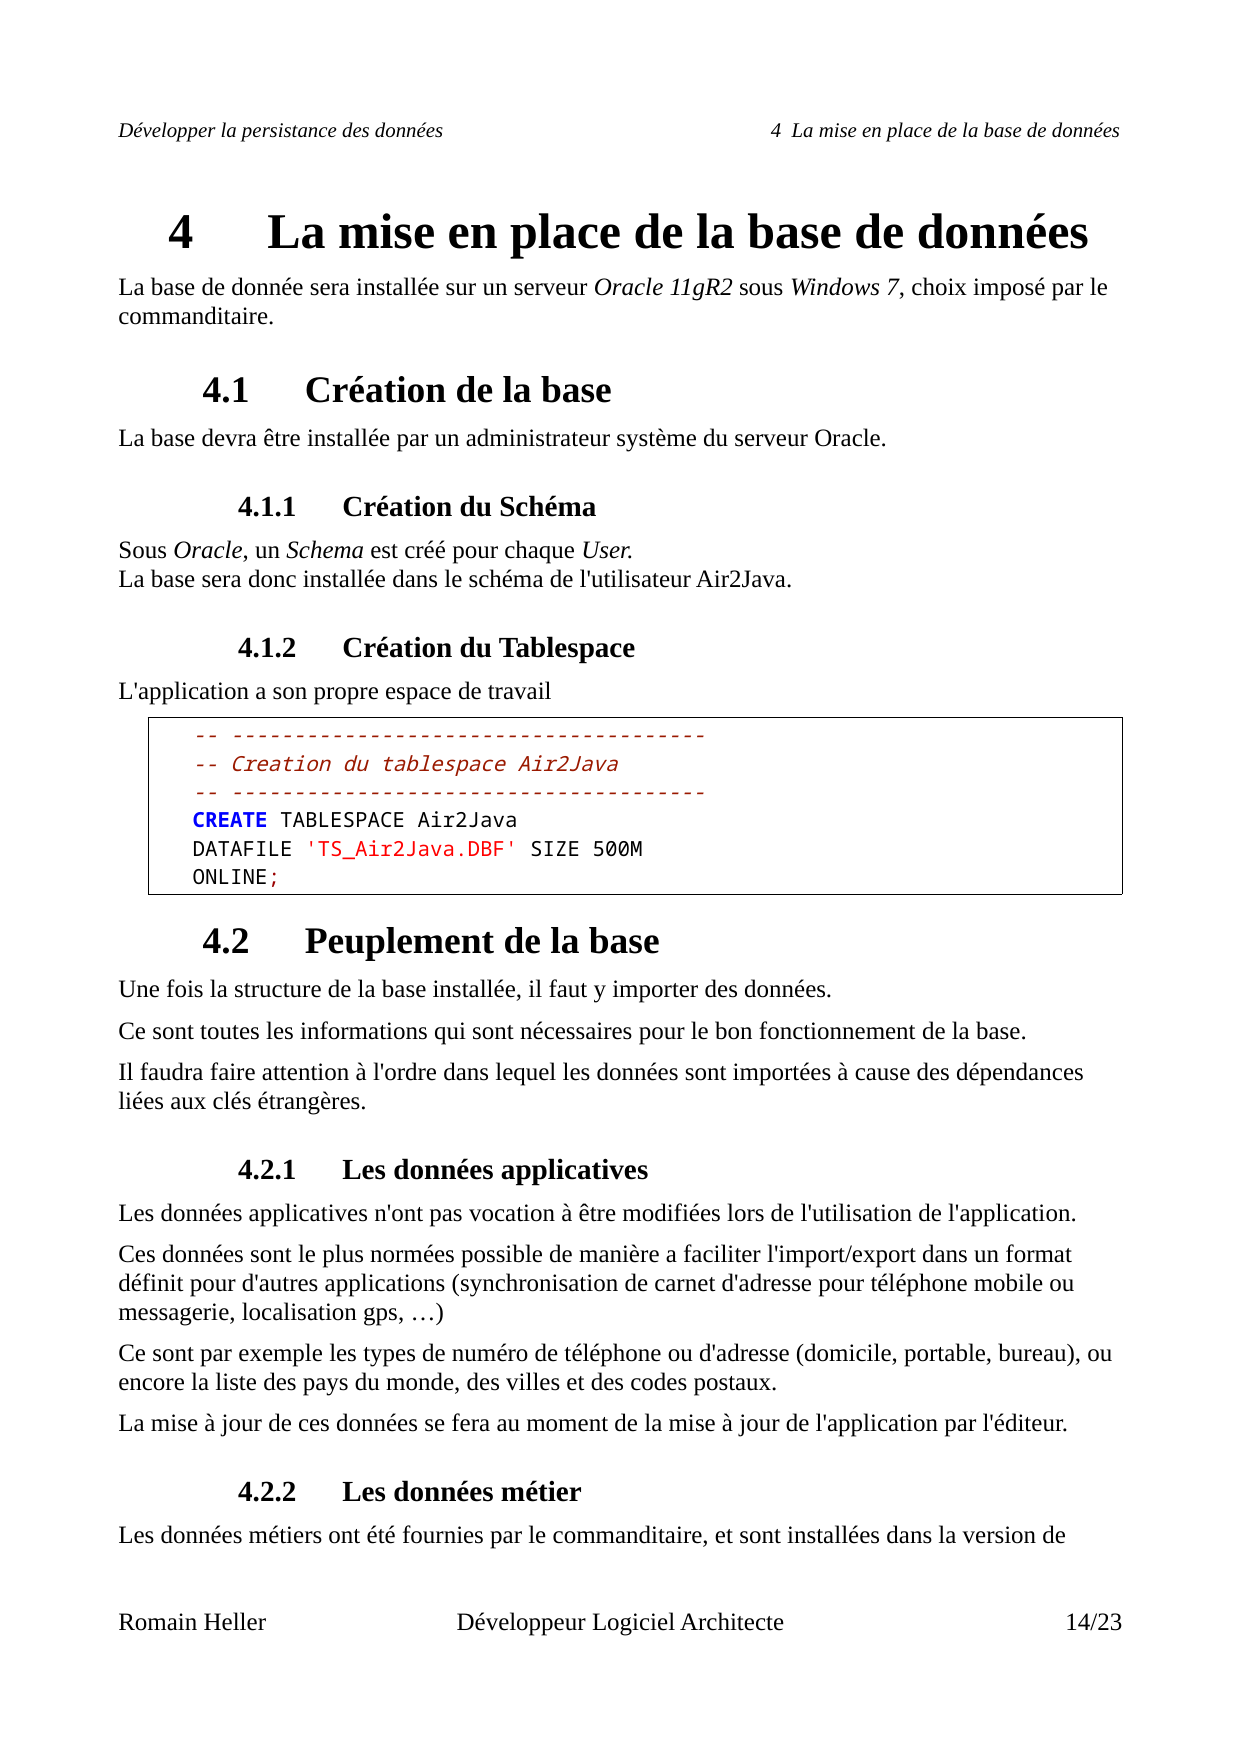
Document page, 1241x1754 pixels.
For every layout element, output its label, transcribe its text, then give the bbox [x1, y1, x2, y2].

text La mise à jour de ces données se fera au moment de la mise à jour de l'application par l'éditeur. [118, 1408, 1122, 1437]
subtitle Les données applicatives [231, 1152, 1122, 1186]
text Les données métiers ont été fournies par le commanditaire, et sont installées dans la version de [118, 1520, 1122, 1549]
text CREATE TABLESPACE Air2Java [149, 803, 1122, 831]
text Il faudra faire attention à l'ordre dans lequel les données sont importées à cause des dépendances liées aux clés étrangères. [118, 1057, 1122, 1114]
subtitle Création de la base [193, 367, 1122, 410]
subtitle Peuplement de la base [193, 919, 1122, 962]
subtitle Création du Tablespace [231, 630, 1122, 663]
text -- -------------------------------------- [149, 774, 1122, 803]
text -- -------------------------------------- [149, 718, 1122, 746]
text Sous Oracle, un Schema est créé pour chaque User. La base sera donc installée dans le schéma de l'utilisateur Air2Java. [118, 535, 1122, 592]
text Ce sont toutes les informations qui sont nécessaires pour le bon fonctionnement de la base. [118, 1016, 1122, 1044]
text Les données applicatives n'ont pas vocation à être modifiées lors de l'utilisation de l'application. [118, 1198, 1122, 1227]
subtitle Les données métier [231, 1474, 1122, 1508]
subtitle La mise en place de la base de données [156, 202, 1122, 259]
text ONLINE; [149, 859, 1122, 894]
subtitle Création du Schéma [231, 489, 1122, 522]
text Ce sont par exemple les types de numéro de téléphone ou d'adresse (domicile, portable, bureau), ou encore la liste des pays du monde, des villes et des codes postaux. [118, 1338, 1122, 1396]
text Une fois la structure de la base installée, il faut y importer des données. [118, 974, 1122, 1003]
text La base de donnée sera installée sur un serveur Oracle 11gR2 sous Windows 7, choix imposé par le commanditaire. [118, 272, 1122, 329]
text DATAFILE 'TS_Air2Java.DBF' SIZE 500M [149, 831, 1122, 859]
text La base devra être installée par un administrateur système du serveur Oracle. [118, 423, 1122, 451]
text Ces données sont le plus normées possible de manière a faciliter l'import/export dans un format définit pour d'autres applications (synchronisation de carnet d'adresse pour téléphone mobile ou messagerie, localisation gps, …) [118, 1239, 1122, 1326]
text L'application a son propre espace de travail [118, 676, 1122, 705]
text -- Creation du tablespace Air2Java [149, 746, 1122, 774]
